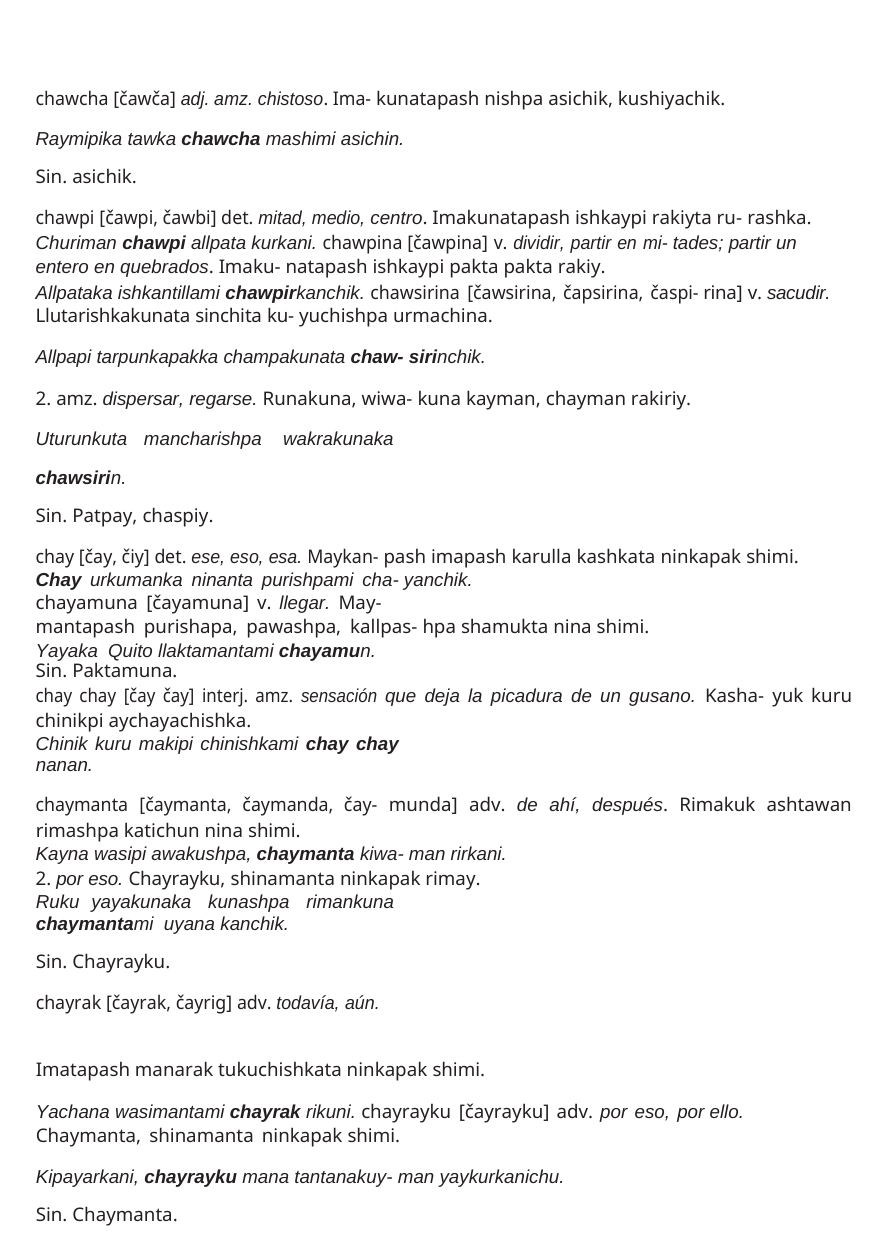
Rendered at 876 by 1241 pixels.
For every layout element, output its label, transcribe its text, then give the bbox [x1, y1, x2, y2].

subtitle chawsirin. [35, 467, 856, 488]
text Churiman chawpi allpata kurkani. chawpina [čawpina] v. dividir, partir en mi- tades; partir un entero en quebrados. Imaku- natapash ishkaypi pakta pakta rakiy. [35, 230, 856, 278]
text chaymantami uyana kanchik. [36, 913, 856, 934]
text Sin. Chaymanta. [36, 1205, 856, 1225]
text Chay urkumanka ninanta purishpami cha- yanchik. [35, 569, 856, 590]
text chay chay [čay čay] interj. amz. sensación que deja la picadura de un gusano. Kasha- yuk kuru chinikpi aychayachishka. [35, 682, 852, 733]
text chayrak [čayrak, čayrig] adv. todavía, aún. [36, 989, 856, 1014]
text Chinik kuru makipi chinishkami chay chay [35, 733, 856, 754]
text Allpapi tarpunkapakka champakunata chaw- sirinchik. [35, 346, 853, 368]
text Sin. Chayrayku. [36, 952, 856, 972]
text Kayna wasipi awakushpa, chaymanta kiwa- man rirkani. [35, 843, 856, 864]
text Ruku yayakunaka kunashpa rimankuna [36, 891, 856, 912]
text chawpi [čawpi, čawbi] det. mitad, medio, centro. Imakunatapash ishkaypi rakiyta ru- rashka. [35, 204, 852, 230]
text Imatapash manarak tukuchishkata ninkapak shimi. [36, 1056, 817, 1082]
text 2. amz. dispersar, regarse. Runakuna, wiwa- kuna kayman, chayman rakiriy. [35, 385, 856, 410]
text Sin. asichik. [35, 167, 856, 188]
text chaymanta [čaymanta, čaymanda, čay- munda] adv. de ahí, después. Rimakuk ashtawan rimashpa katichun nina shimi. [35, 792, 852, 843]
text chayamuna [čayamuna] v. llegar. May- [35, 591, 856, 614]
text Sin. Paktamuna. [35, 661, 856, 682]
text Sin. Patpay, chaspiy. [35, 506, 856, 527]
text Yayaka Quito llaktamantami chayamun. [35, 640, 856, 661]
text nanan. [36, 754, 856, 775]
text mantapash purishapa, pawashpa, kallpas- hpa shamukta nina shimi. [35, 614, 856, 639]
text Yachana wasimantami chayrak rikuni. chayrayku [čayrayku] adv. por eso, por ello. Chaymanta, shinamanta ninkapak shimi. [36, 1100, 817, 1148]
text Raymipika tawka chawcha mashimi asichin. [35, 128, 856, 150]
text chawcha [čawča] adj. amz. chistoso. Ima- kunatapash nishpa asichik, kushiyachik. [35, 86, 852, 110]
text Kipayarkani, chayrayku mana tantanakuy- man yaykurkanichu. [36, 1166, 816, 1187]
text Allpataka ishkantillami chawpirkanchik. chawsirina [čawsirina, čapsirina, časpi- rina] v. sacudir. Llutarishkakunata sinchita ku- yuchishpa urmachina. [35, 280, 856, 328]
text Uturunkuta mancharishpa wakrakunaka [35, 428, 856, 449]
text 2. por eso. Chayrayku, shinamanta ninkapak rimay. [35, 865, 856, 890]
text chay [čay, čiy] det. ese, eso, esa. Maykan- pash imapash karulla kashkata ninkapak shimi. [35, 543, 852, 569]
